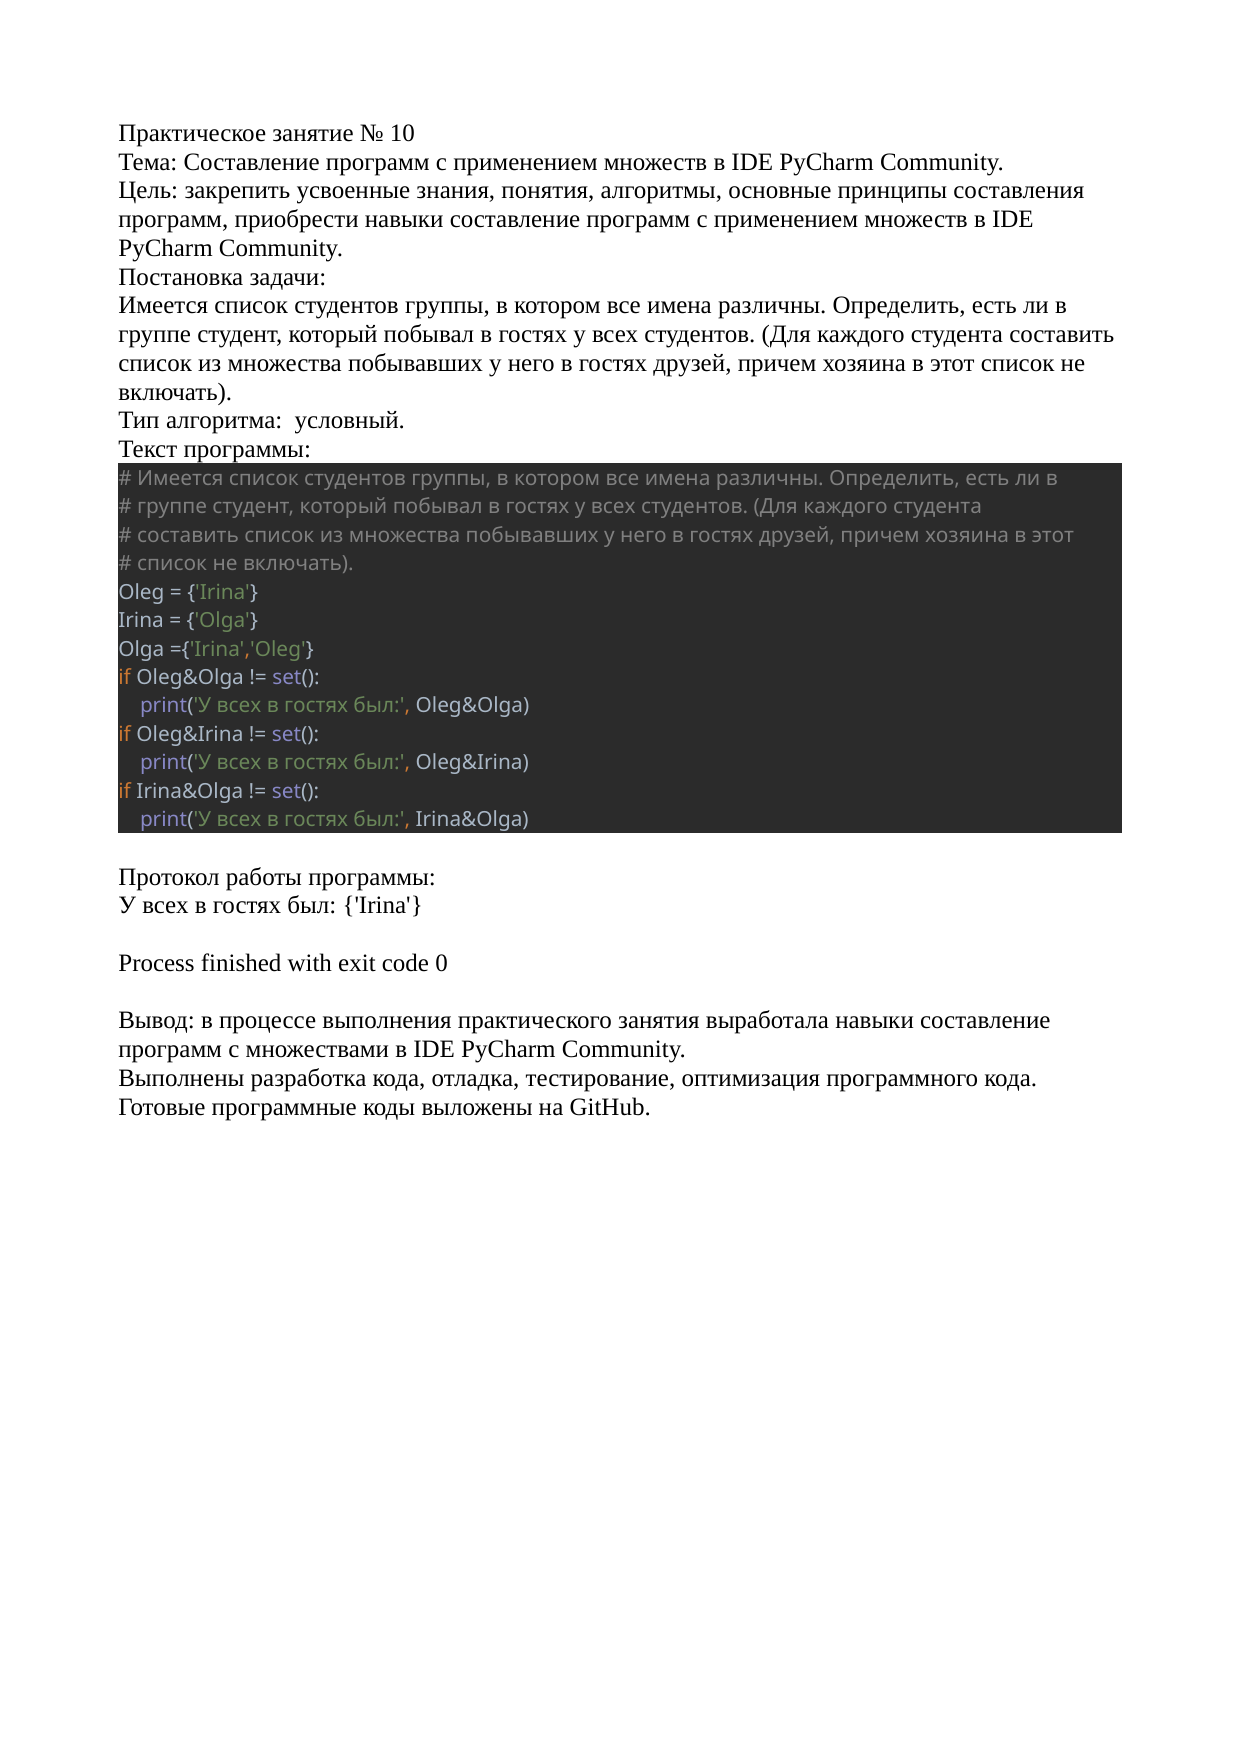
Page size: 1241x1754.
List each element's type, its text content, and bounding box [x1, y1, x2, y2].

text Тема: Составление программ с применением множеств в IDE PyCharm Community. [118, 147, 1122, 176]
text Цель: закрепить усвоенные знания, понятия, алгоритмы, основные принципы составления программ, приобрести навыки составление программ с применением множеств в IDE PyCharm Community. [118, 176, 1122, 262]
text Протокол работы программы: [118, 862, 1122, 890]
text Постановка задачи: [118, 262, 1122, 291]
text Тип алгоритма: условный. [118, 406, 1122, 434]
text Process finished with exit code 0 [118, 948, 1122, 977]
text У всех в гостях был: {'Irina'} [118, 890, 1122, 919]
text # Имеется список студентов группы, в котором все имена различны. Определить, есть ли в # группе студент, который побывал в гостях у всех студентов. (Для каждого студента # составить список из множества побывавших у него в гостях друзей, причем хозяина в этот # список не включать). Oleg = {'Irina'} Irina = {'Olga'} Olga ={'Irina','Oleg'} if Oleg&Olga != set(): print('У всех в гостях был:', Oleg&Olga) if Oleg&Irina != set(): print('У всех в гостях был:', Oleg&Irina) if Irina&Olga != set(): print('У всех в гостях был:', Irina&Olga) [118, 463, 1122, 833]
text Выполнены разработка кода, отладка, тестирование, оптимизация программного кода. Готовые программные коды выложены на GitHub. [118, 1063, 1122, 1120]
text Текст программы: [118, 434, 1122, 463]
text Имеется список студентов группы, в котором все имена различны. Определить, есть ли в группе студент, который побывал в гостях у всех студентов. (Для каждого студента составить список из множества побывавших у него в гостях друзей, причем хозяина в этот список не включать). [118, 291, 1122, 406]
text Вывод: в процессе выполнения практического занятия выработала навыки cоставление программ с множествами в IDE PyCharm Community. [118, 1005, 1122, 1063]
text Практическое занятие № 10 [118, 118, 1122, 147]
